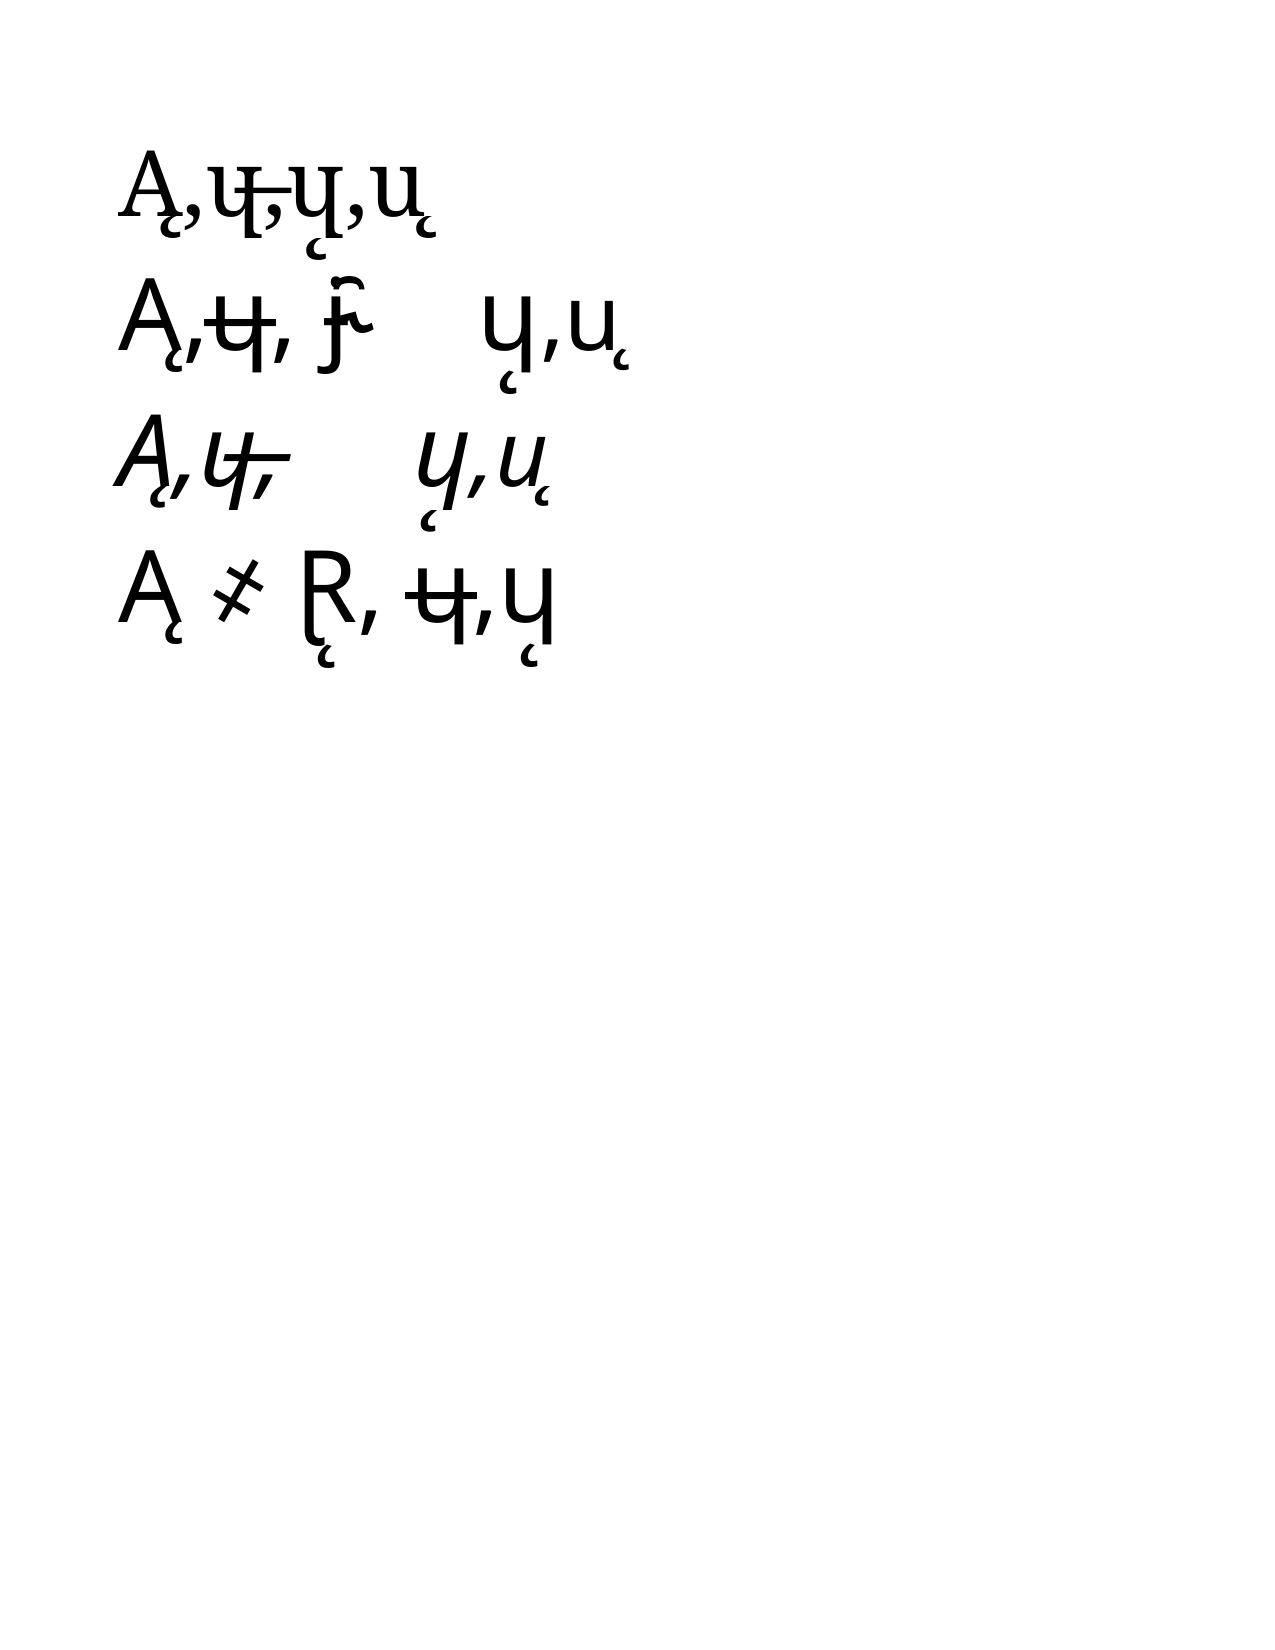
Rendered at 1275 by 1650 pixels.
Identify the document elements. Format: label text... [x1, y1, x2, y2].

text Ą,ɥ̶, ɉ̑˞ ɥ̨,ų [118, 243, 1157, 379]
text Ą,ɥ̶, ɥ̨,ų [118, 379, 1157, 516]
text Ą,ɥ̶,ɥ̨,ų [118, 118, 1157, 243]
text Ą ҂ Ɽ̨, ɥ̶,ɥ̨ [118, 516, 1157, 652]
